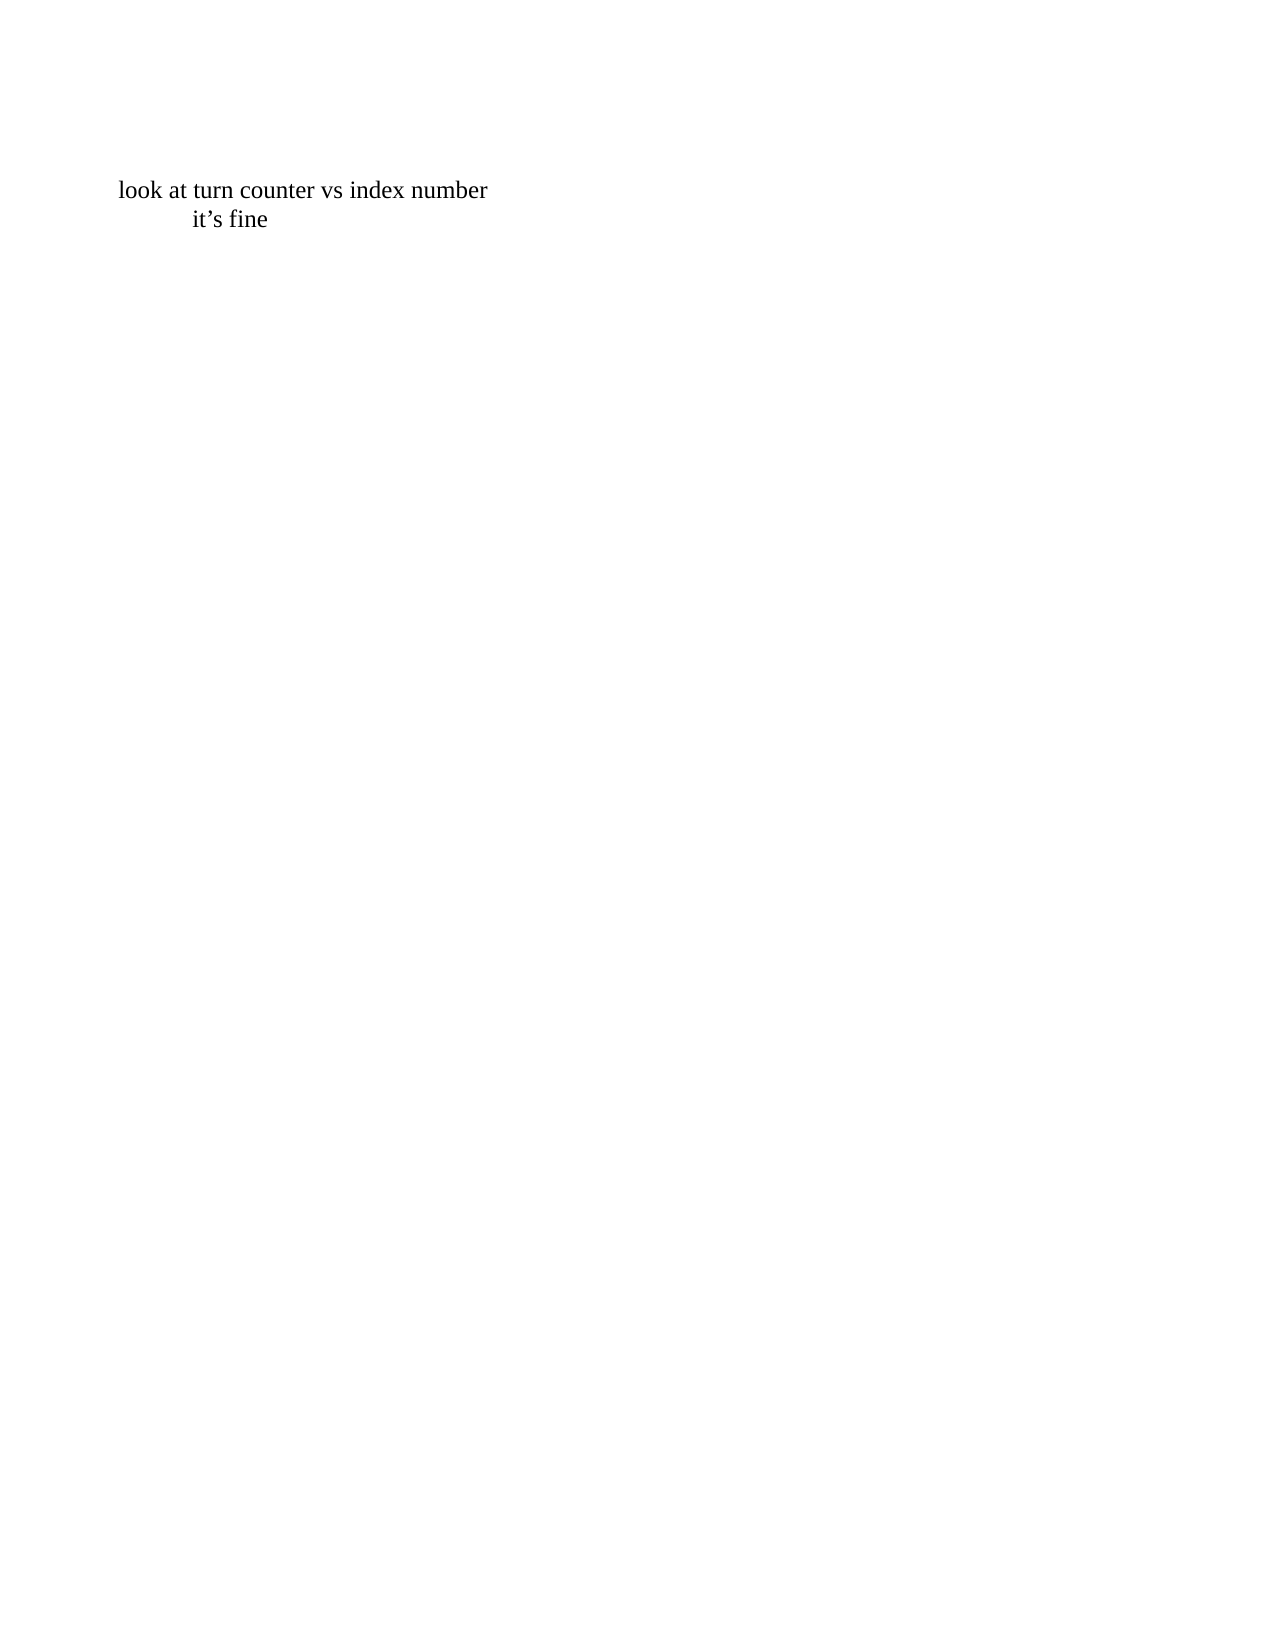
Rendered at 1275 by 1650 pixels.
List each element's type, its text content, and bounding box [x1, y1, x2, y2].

text it’s fine [118, 204, 1157, 233]
text look at turn counter vs index number [118, 176, 1157, 204]
